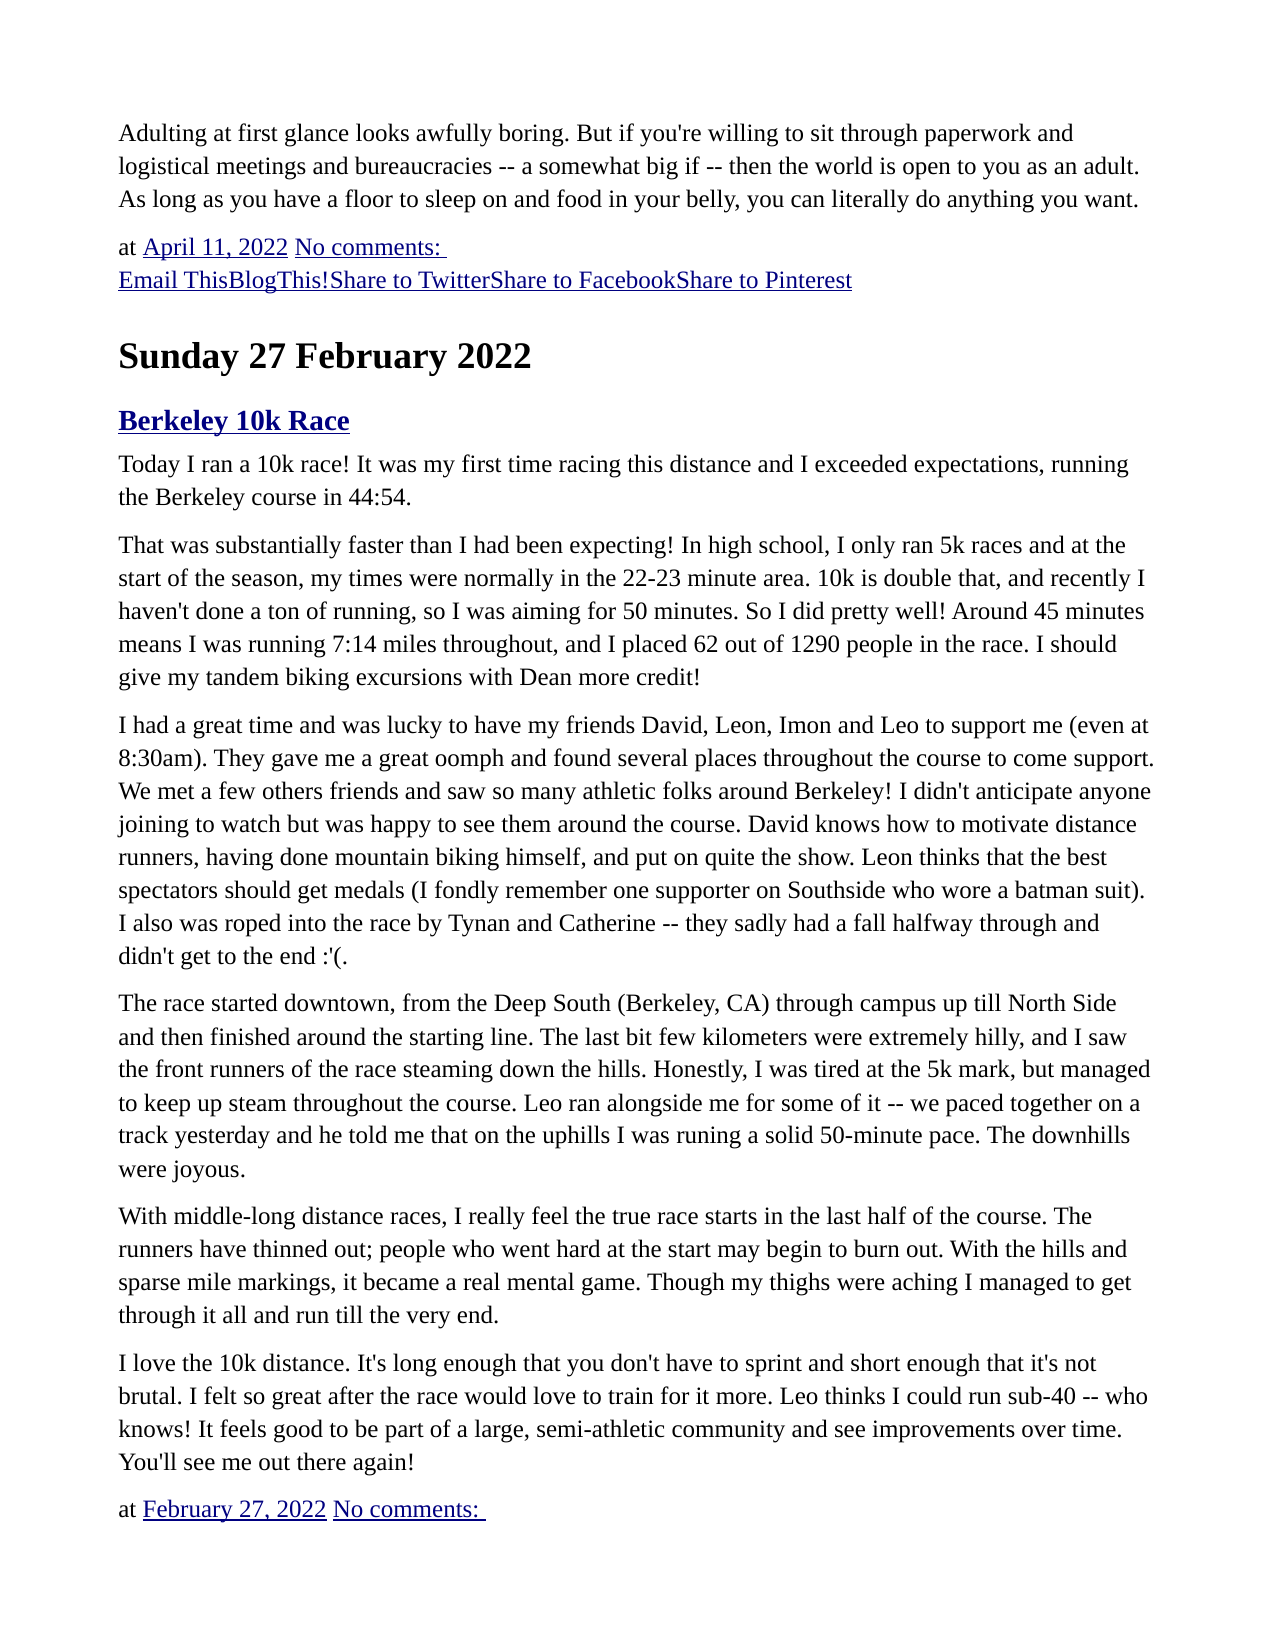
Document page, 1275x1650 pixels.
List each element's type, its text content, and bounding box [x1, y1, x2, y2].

text I love the 10k distance. It's long enough that you don't have to sprint and short enough that it's not brutal. I felt so great after the race would love to train for it more. Leo thinks I could run sub-40 -- who knows! It feels good to be part of a large, semi-athletic community and see improvements over time. You'll see me out there again! [118, 1348, 1157, 1476]
text at February 27, 2022 No comments: [118, 1494, 1157, 1523]
text I had a great time and was lucky to have my friends David, Leon, Imon and Leo to support me (even at 8:30am). They gave me a great oomph and found several places throughout the course to come support. We met a few others friends and saw so many athletic folks around Berkeley! I didn't anticipate anyone joining to watch but was happy to see them around the course. David knows how to motivate distance runners, having done mountain biking himself, and put on quite the show. Leon thinks that the best spectators should get medals (I fondly remember one supporter on Southside who wore a batman suit). I also was roped into the race by Tynan and Catherine -- they sadly had a fall halfway through and didn't get to the end :'(. [118, 710, 1157, 970]
text Today I ran a 10k race! It was my first time racing this distance and I exceeded expectations, running the Berkeley course in 44:54. [118, 449, 1157, 511]
subtitle Berkeley 10k Race [118, 403, 1157, 437]
text That was substantially faster than I had been expecting! In high school, I only ran 5k races and at the start of the season, my times were normally in the 22-23 minute area. 10k is double that, and recently I haven't done a ton of running, so I was aiming for 50 minutes. So I did pretty well! Around 45 minutes means I was running 7:14 miles throughout, and I placed 62 out of 1290 people in the race. I should give my tandem biking excursions with Dean more credit! [118, 530, 1157, 691]
text Adulting at first glance looks awfully boring. But if you're willing to sit through paperwork and logistical meetings and bureaucracies -- a somewhat big if -- then the world is open to you as an adult. As long as you have a floor to sleep on and food in your belly, you can literally do anything you want. [118, 118, 1157, 213]
text With middle-long distance races, I really feel the true race starts in the last half of the course. The runners have thinned out; people who went hard at the start may begin to burn out. With the hills and sparse mile markings, it became a real mental game. Though my thighs were aching I managed to get through it all and run till the very end. [118, 1201, 1157, 1329]
subtitle Sunday 27 February 2022 [118, 333, 1157, 376]
text Email ThisBlogThis!Share to TwitterShare to FacebookShare to Pinterest [118, 265, 1157, 293]
text at April 11, 2022 No comments: [118, 232, 1157, 261]
text The race started downtown, from the Deep South (Berkeley, CA) through campus up till North Side and then finished around the starting line. The last bit few kilometers were extremely hilly, and I saw the front runners of the race steaming down the hills. Honestly, I was tired at the 5k mark, but managed to keep up steam throughout the course. Leo ran alongside me for some of it -- we paced together on a track yesterday and he told me that on the uphills I was runing a solid 50-minute pace. The downhills were joyous. [118, 988, 1157, 1182]
